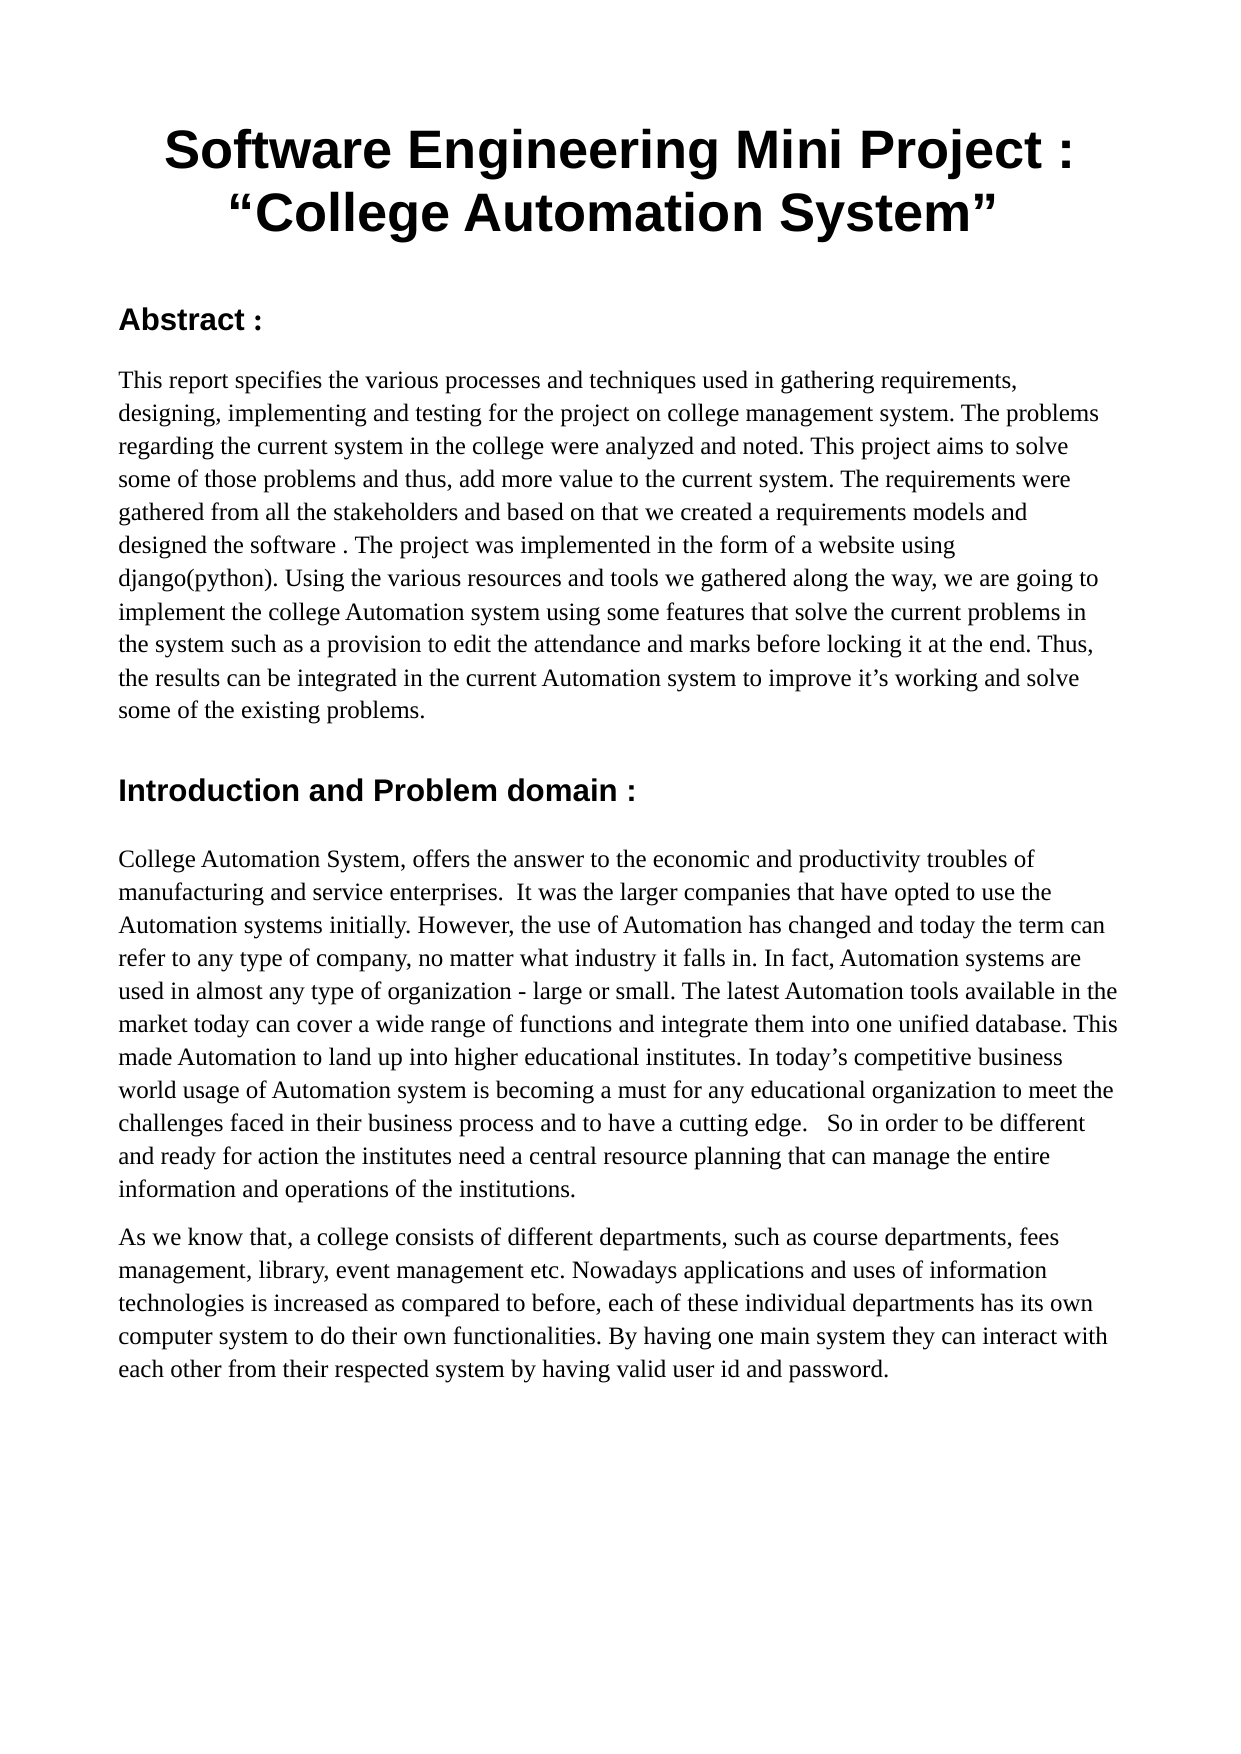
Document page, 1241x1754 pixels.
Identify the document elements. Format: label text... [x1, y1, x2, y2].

text This report specifies the various processes and techniques used in gathering requirements, designing, implementing and testing for the project on college management system. The problems regarding the current system in the college were analyzed and noted. This project aims to solve some of those problems and thus, add more value to the current system. The requirements were gathered from all the stakeholders and based on that we created a requirements models and designed the software . The project was implemented in the form of a website using django(python). Using the various resources and tools we gathered along the way, we are going to implement the college Automation system using some features that solve the current problems in the system such as a provision to edit the attendance and marks before locking it at the end. Thus, the results can be integrated in the current Automation system to improve it’s working and solve some of the existing problems. [118, 365, 1122, 724]
text Introduction and Problem domain : [118, 772, 1122, 808]
text As we know that, a college consists of different departments, such as course departments, fees management, library, event management etc. Nowadays applications and uses of information technologies is increased as compared to before, each of these individual departments has its own computer system to do their own functionalities. By having one main system they can interact with each other from their respected system by having valid user id and password. [118, 1222, 1122, 1382]
text Abstract : [118, 301, 1122, 337]
text Software Engineering Mini Project : “College Automation System” [118, 118, 1122, 243]
text College Automation System, offers the answer to the economic and productivity troubles of manufacturing and service enterprises. It was the larger companies that have opted to use the Automation systems initially. However, the use of Automation has changed and today the term can refer to any type of company, no matter what industry it falls in. In fact, Automation systems are used in almost any type of organization - large or small. The latest Automation tools available in the market today can cover a wide range of functions and integrate them into one unified database. This made Automation to land up into higher educational institutes. In today’s competitive business world usage of Automation system is becoming a must for any educational organization to meet the challenges faced in their business process and to have a cutting edge. So in order to be different and ready for action the institutes need a central resource planning that can manage the entire information and operations of the institutions. [118, 844, 1122, 1203]
